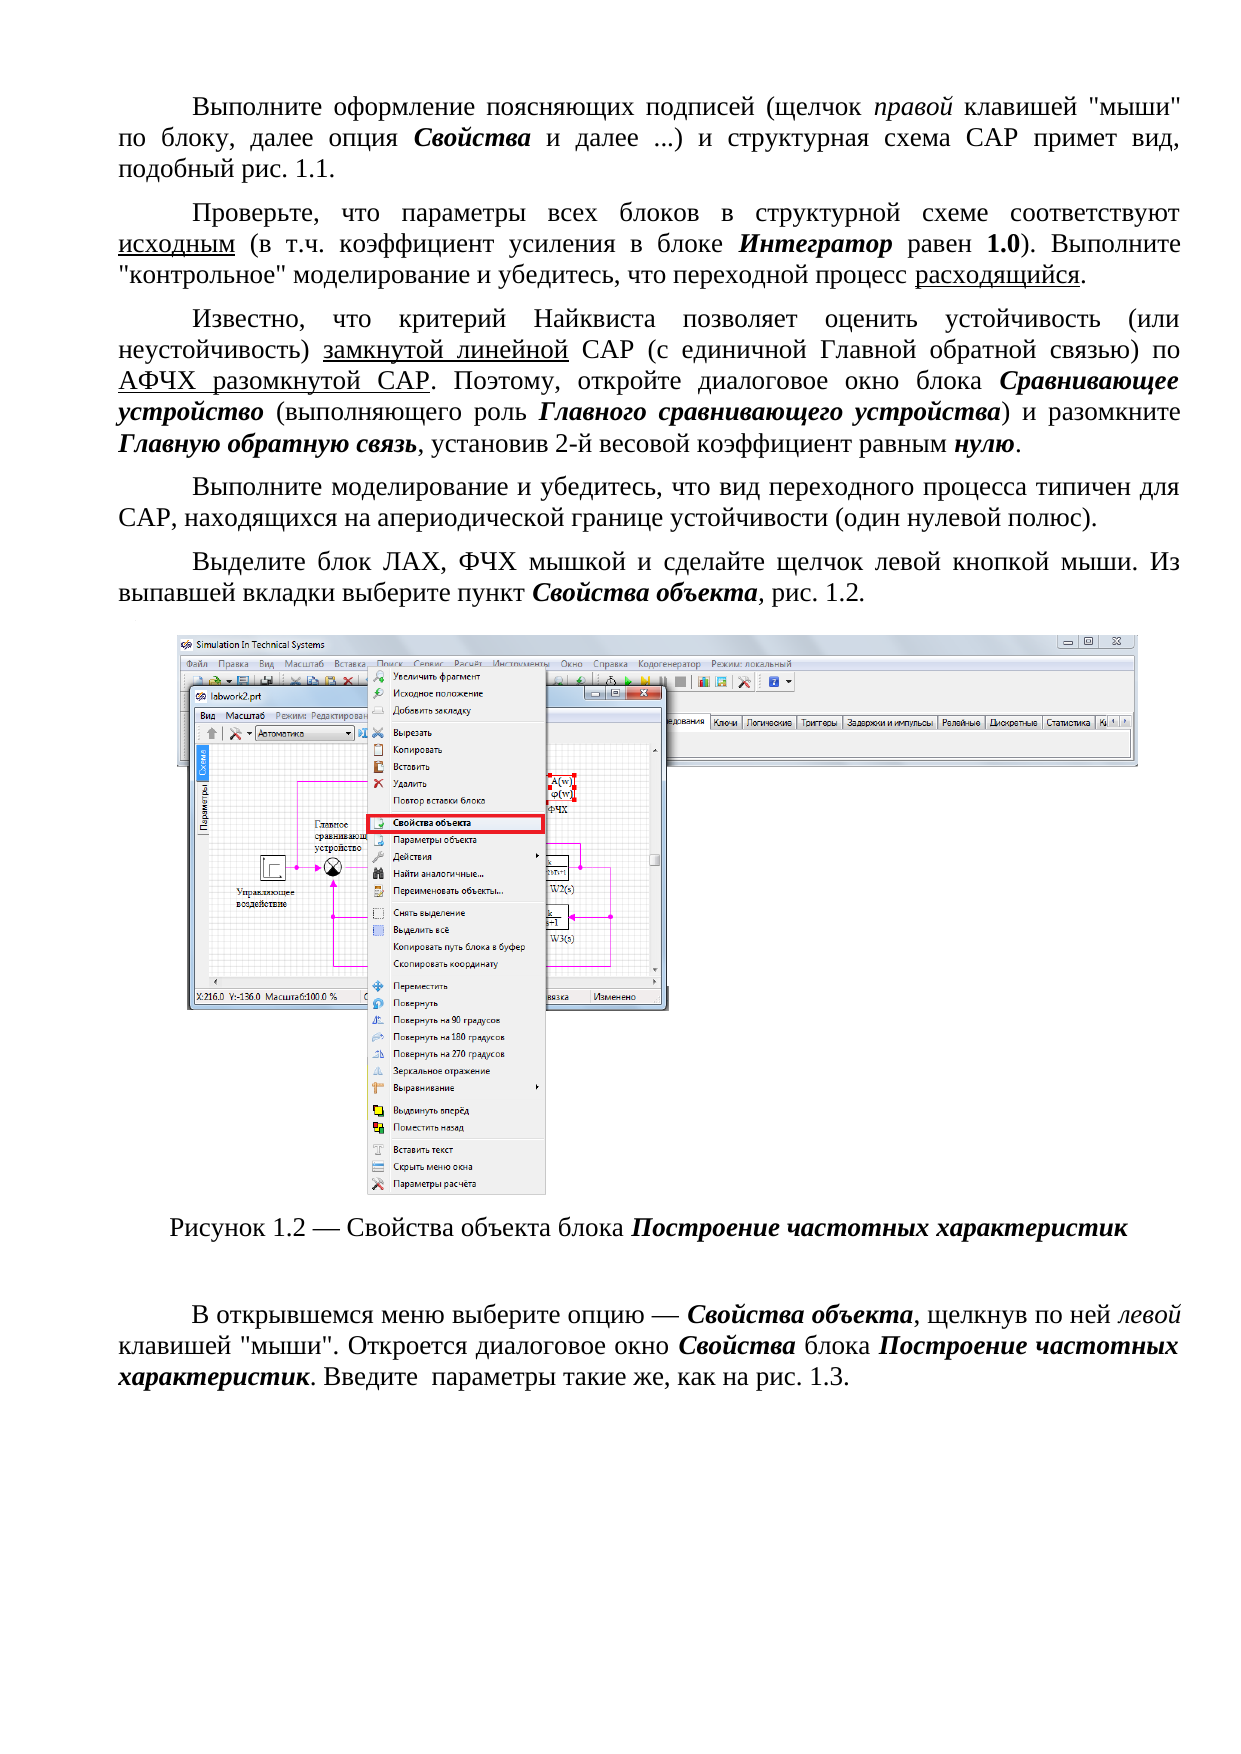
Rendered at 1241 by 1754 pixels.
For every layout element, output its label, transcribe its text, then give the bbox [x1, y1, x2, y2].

text Рисунок 1.2 — Свойства объекта блока Построение частотных характеристик [118, 620, 1181, 1242]
text Проверьте, что параметры всех блоков в структурной схеме соответствуют исходным (в т.ч. коэффициент усиления в блоке Интегратор равен 1.0). Выполните "контрольное" моделирование и убедитесь, что переходной процесс расходящийся. [118, 196, 1181, 289]
picture [135, 620, 1164, 1211]
text Выполните моделирование и убедитесь, что вид переходного процесса типичен для САР, находящихся на апериодической границе устойчивости (один нулевой полюс). [118, 470, 1181, 533]
text Выполните оформление поясняющих подписей (щелчок правой клавишей "мыши" по блоку, далее опция Свойства и далее ...) и структурная схема САР примет вид, подобный рис. 1.1. [118, 59, 1181, 184]
text Известно, что критерий Найквиста позволяет оценить устойчивость (или неустойчивость) замкнутой линейной САР (с единичной Главной обратной связью) по АФЧХ разомкнутой САР. Поэтому, откройте диалоговое окно блока Сравнивающее устройство (выполняющего роль Главного сравнивающего устройства) и разомкните Главную обратную связь, установив 2-й весовой коэффициент равным нулю. [118, 302, 1181, 458]
text В открывшемся меню выберите опцию — Свойства объекта, щелкнув по ней левой клавишей "мыши". Откроется диалоговое окно Свойства блока Построение частотных характеристик. Введите параметры такие же, как на рис. 1.3. [118, 1298, 1181, 1391]
text Выделите блок ЛАХ, ФЧХ мышкой и сделайте щелчок левой кнопкой мыши. Из выпавшей вкладки выберите пункт Свойства объекта, рис. 1.2. [118, 545, 1181, 607]
